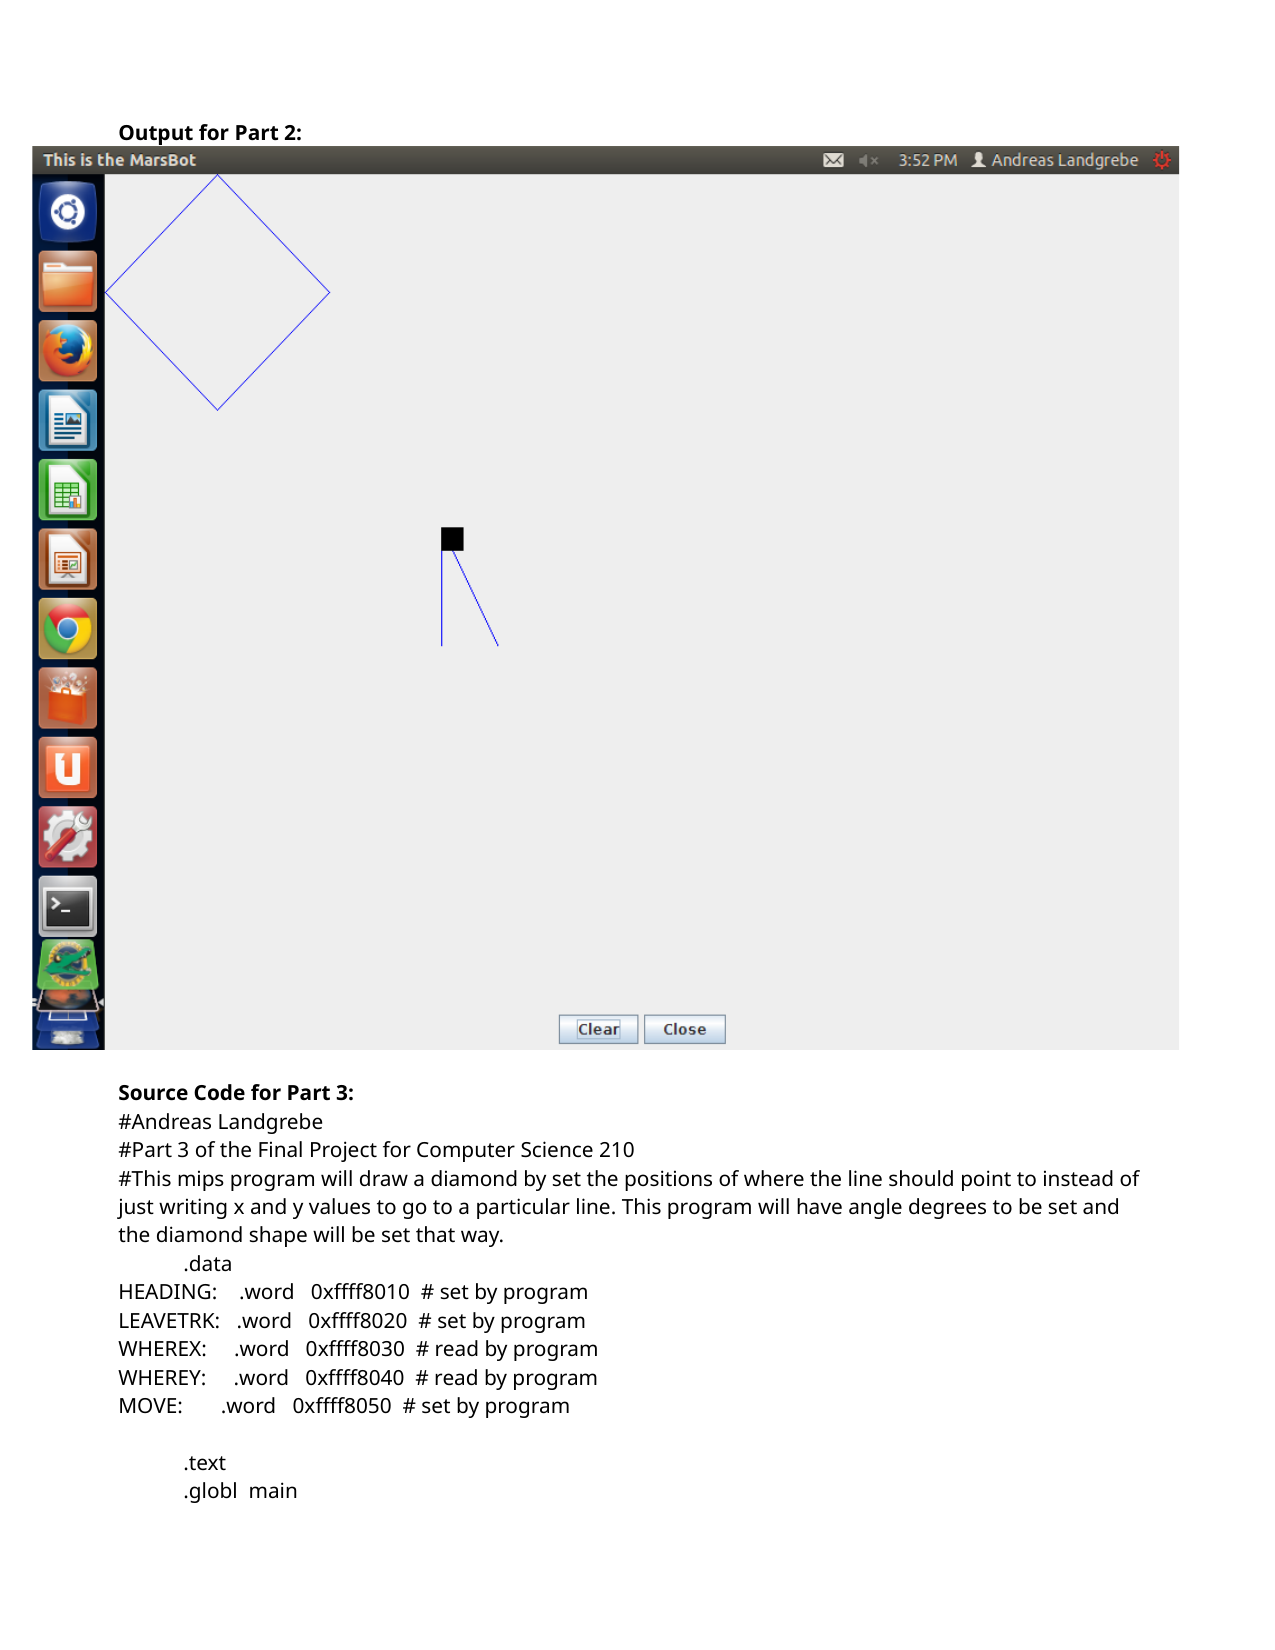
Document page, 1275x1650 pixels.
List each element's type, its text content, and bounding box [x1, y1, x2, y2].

text .globl main [118, 1477, 1157, 1505]
text MOVE: .word 0xffff8050 # set by program [118, 1391, 1157, 1420]
text #This mips program will draw a diamond by set the positions of where the line should point to instead of just writing x and y values to go to a particular line. This program will have angle degrees to be set and the diamond shape will be set that way. [118, 1164, 1157, 1249]
text #Andreas Landgrebe [118, 1107, 1157, 1135]
text .data [118, 1249, 1157, 1277]
picture [32, 146, 1180, 1050]
text WHEREX: .word 0xffff8030 # read by program [118, 1334, 1157, 1363]
text #Part 3 of the Final Project for Computer Science 210 [118, 1135, 1157, 1164]
text LEAVETRK: .word 0xffff8020 # set by program [118, 1306, 1157, 1334]
text .text [118, 1448, 1157, 1477]
text Output for Part 2: [118, 118, 1157, 146]
text HEADING: .word 0xffff8010 # set by program [118, 1277, 1157, 1306]
text Source Code for Part 3: [118, 1078, 1157, 1107]
text WHEREY: .word 0xffff8040 # read by program [118, 1363, 1157, 1391]
